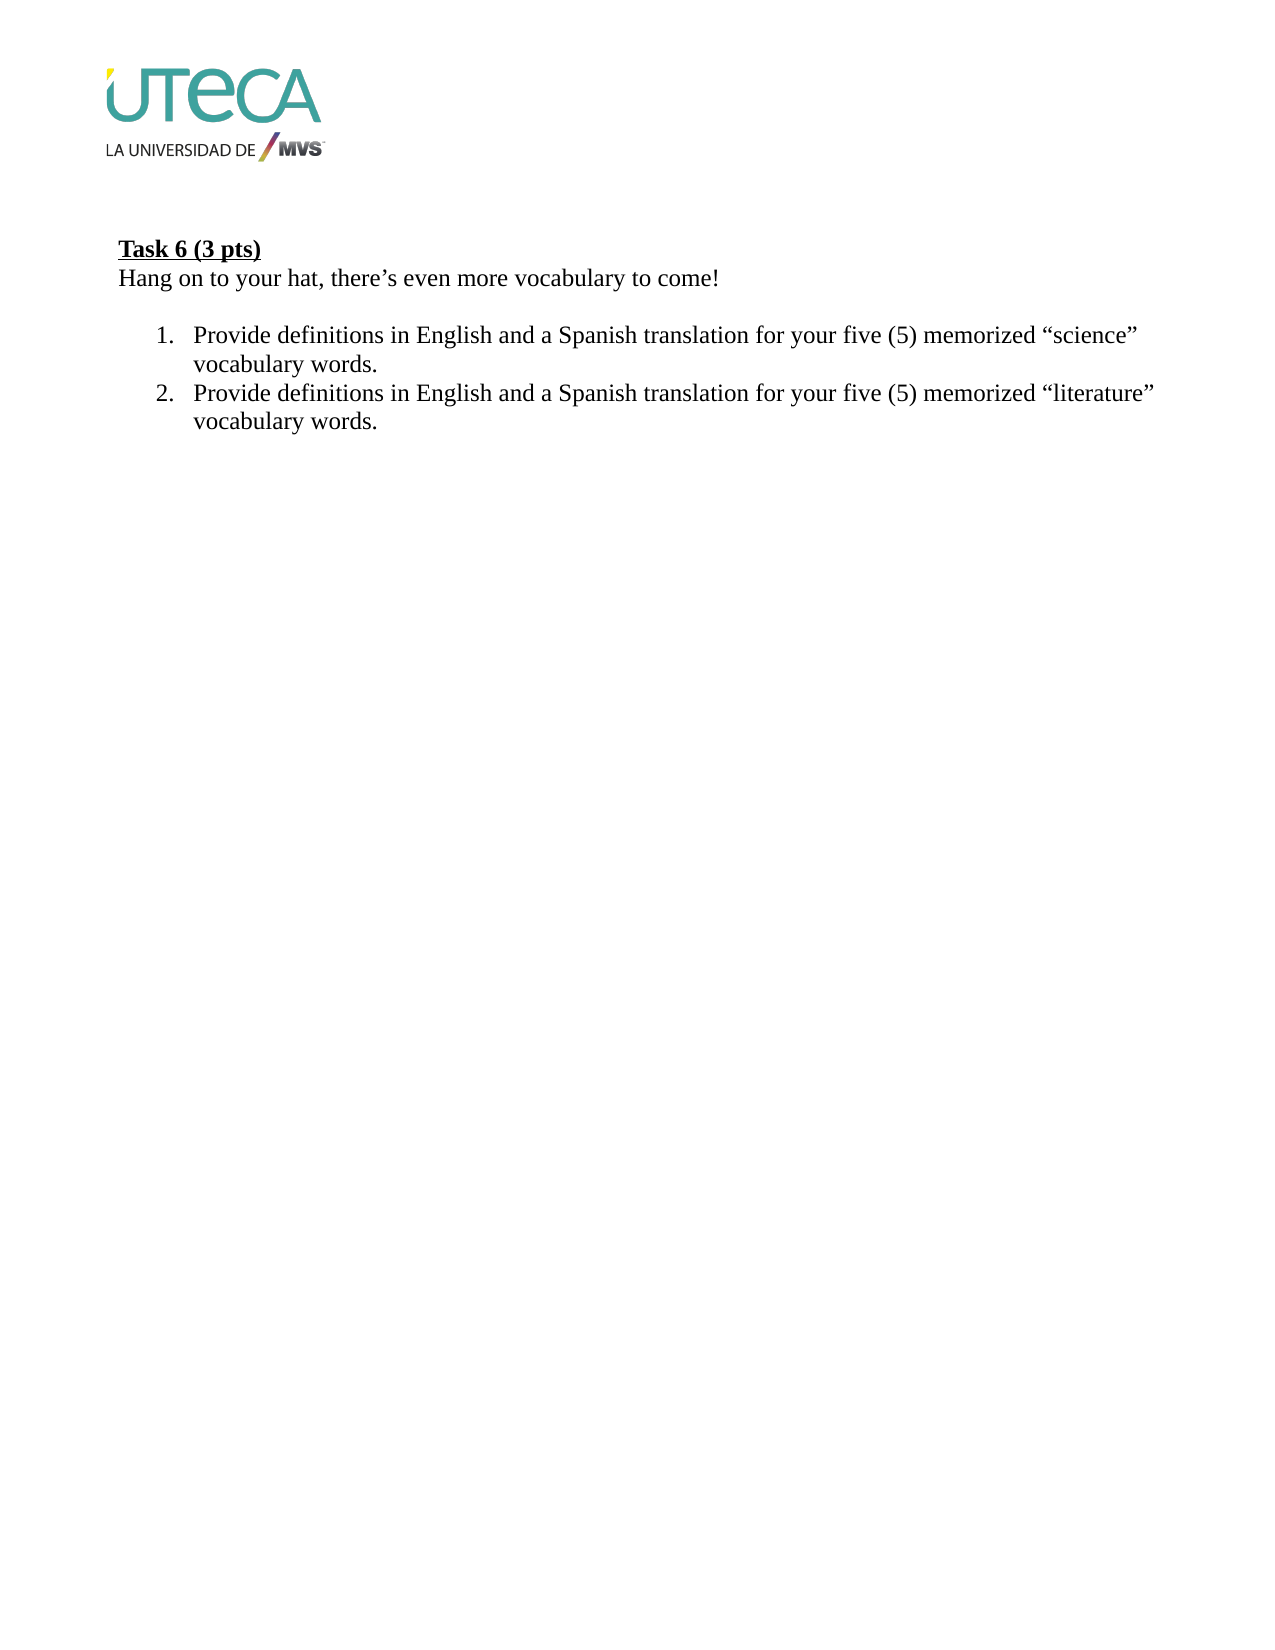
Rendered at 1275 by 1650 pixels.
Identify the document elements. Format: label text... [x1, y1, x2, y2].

text Task 6 (3 pts) [118, 234, 1157, 263]
text Hang on to your hat, there’s even more vocabulary to come! [118, 263, 1157, 291]
list Provide definitions in English and a Spanish translation for your five (5) memorized “literature” vocabulary words. [156, 378, 1157, 435]
list Provide definitions in English and a Spanish translation for your five (5) memorized “science” vocabulary words. [156, 320, 1157, 378]
picture [104, 64, 328, 166]
